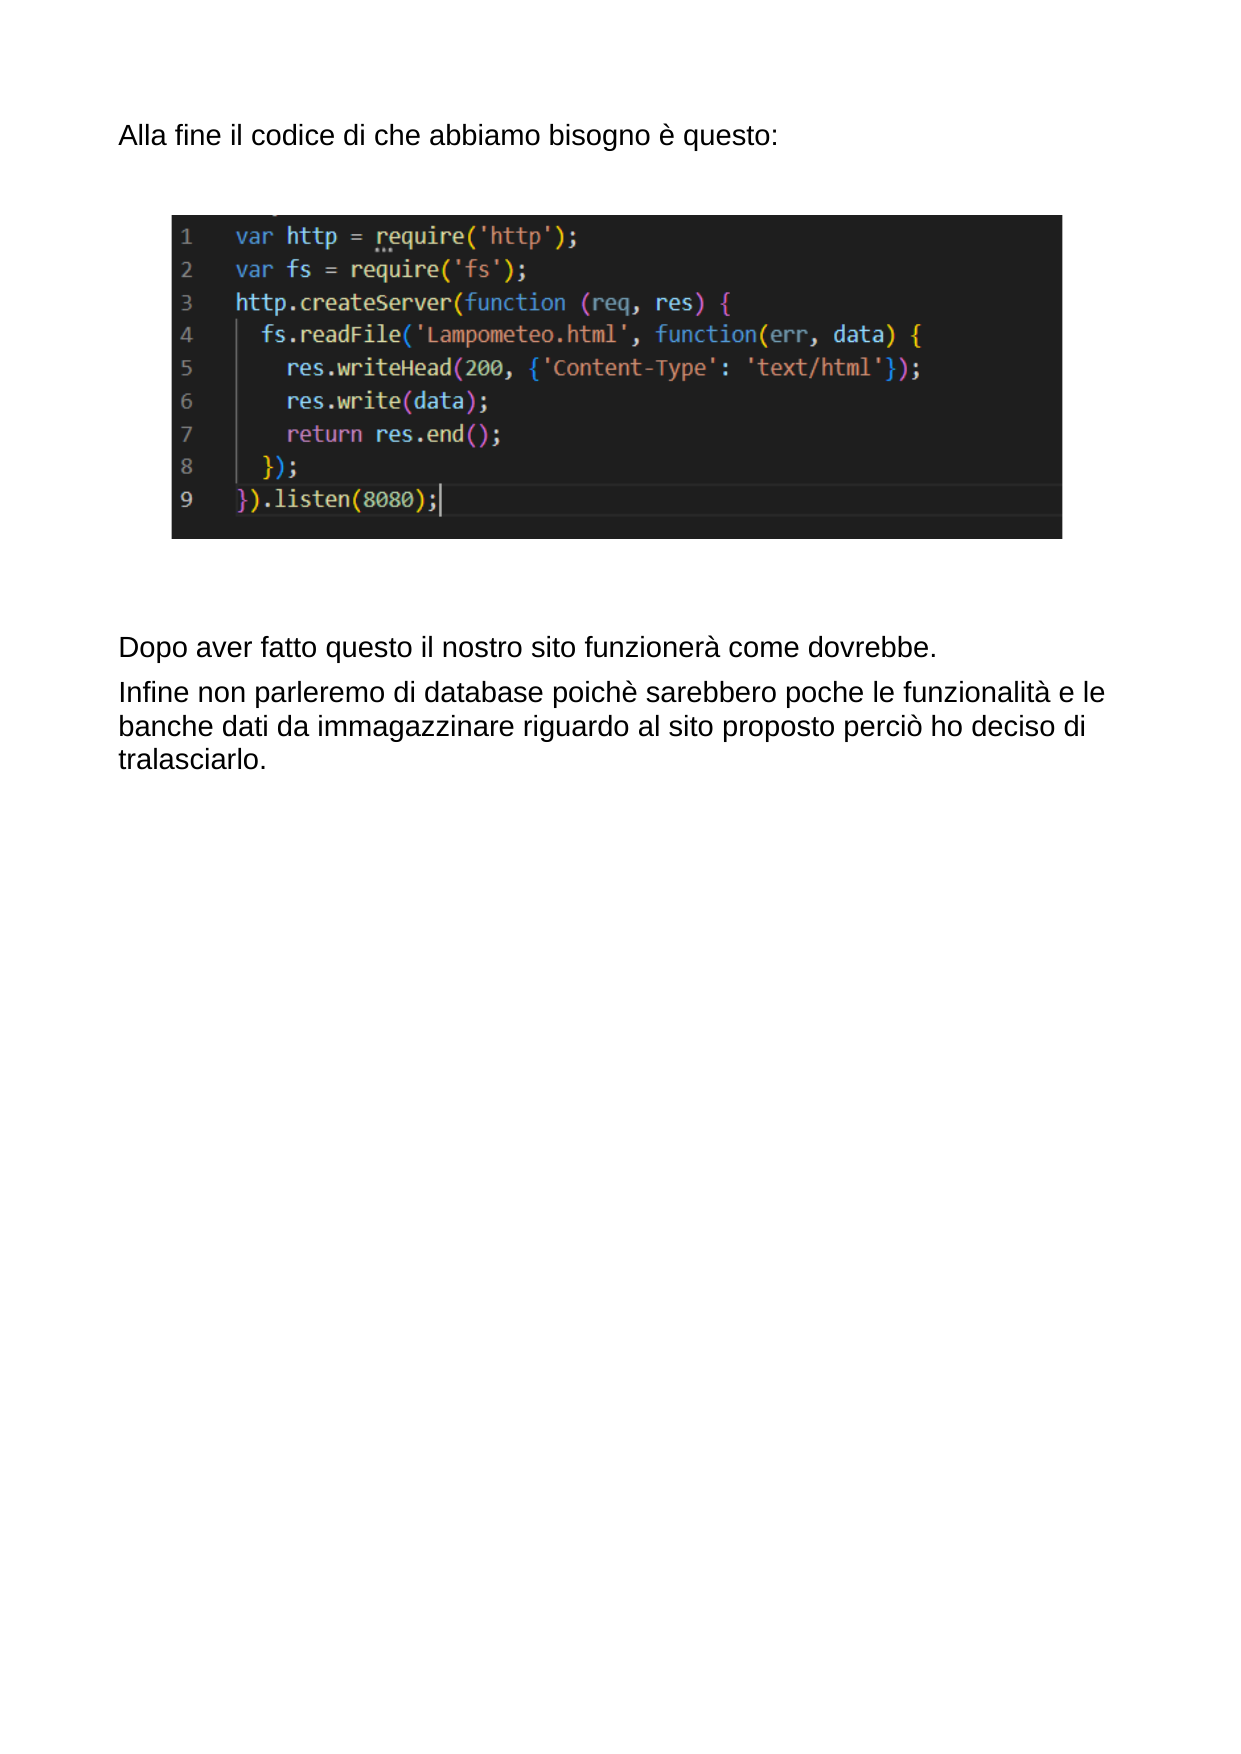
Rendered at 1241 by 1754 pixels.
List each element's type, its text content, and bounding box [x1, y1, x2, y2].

text Infine non parleremo di database poichè sarebbero poche le funzionalità e le banche dati da immagazzinare riguardo al sito proposto perciò ho deciso di tralasciarlo. [118, 675, 1122, 776]
picture [171, 215, 1063, 539]
text Alla fine il codice di che abbiamo bisogno è questo: [118, 118, 1122, 152]
text Dopo aver fatto questo il nostro sito funzionerà come dovrebbe. [118, 630, 1122, 663]
